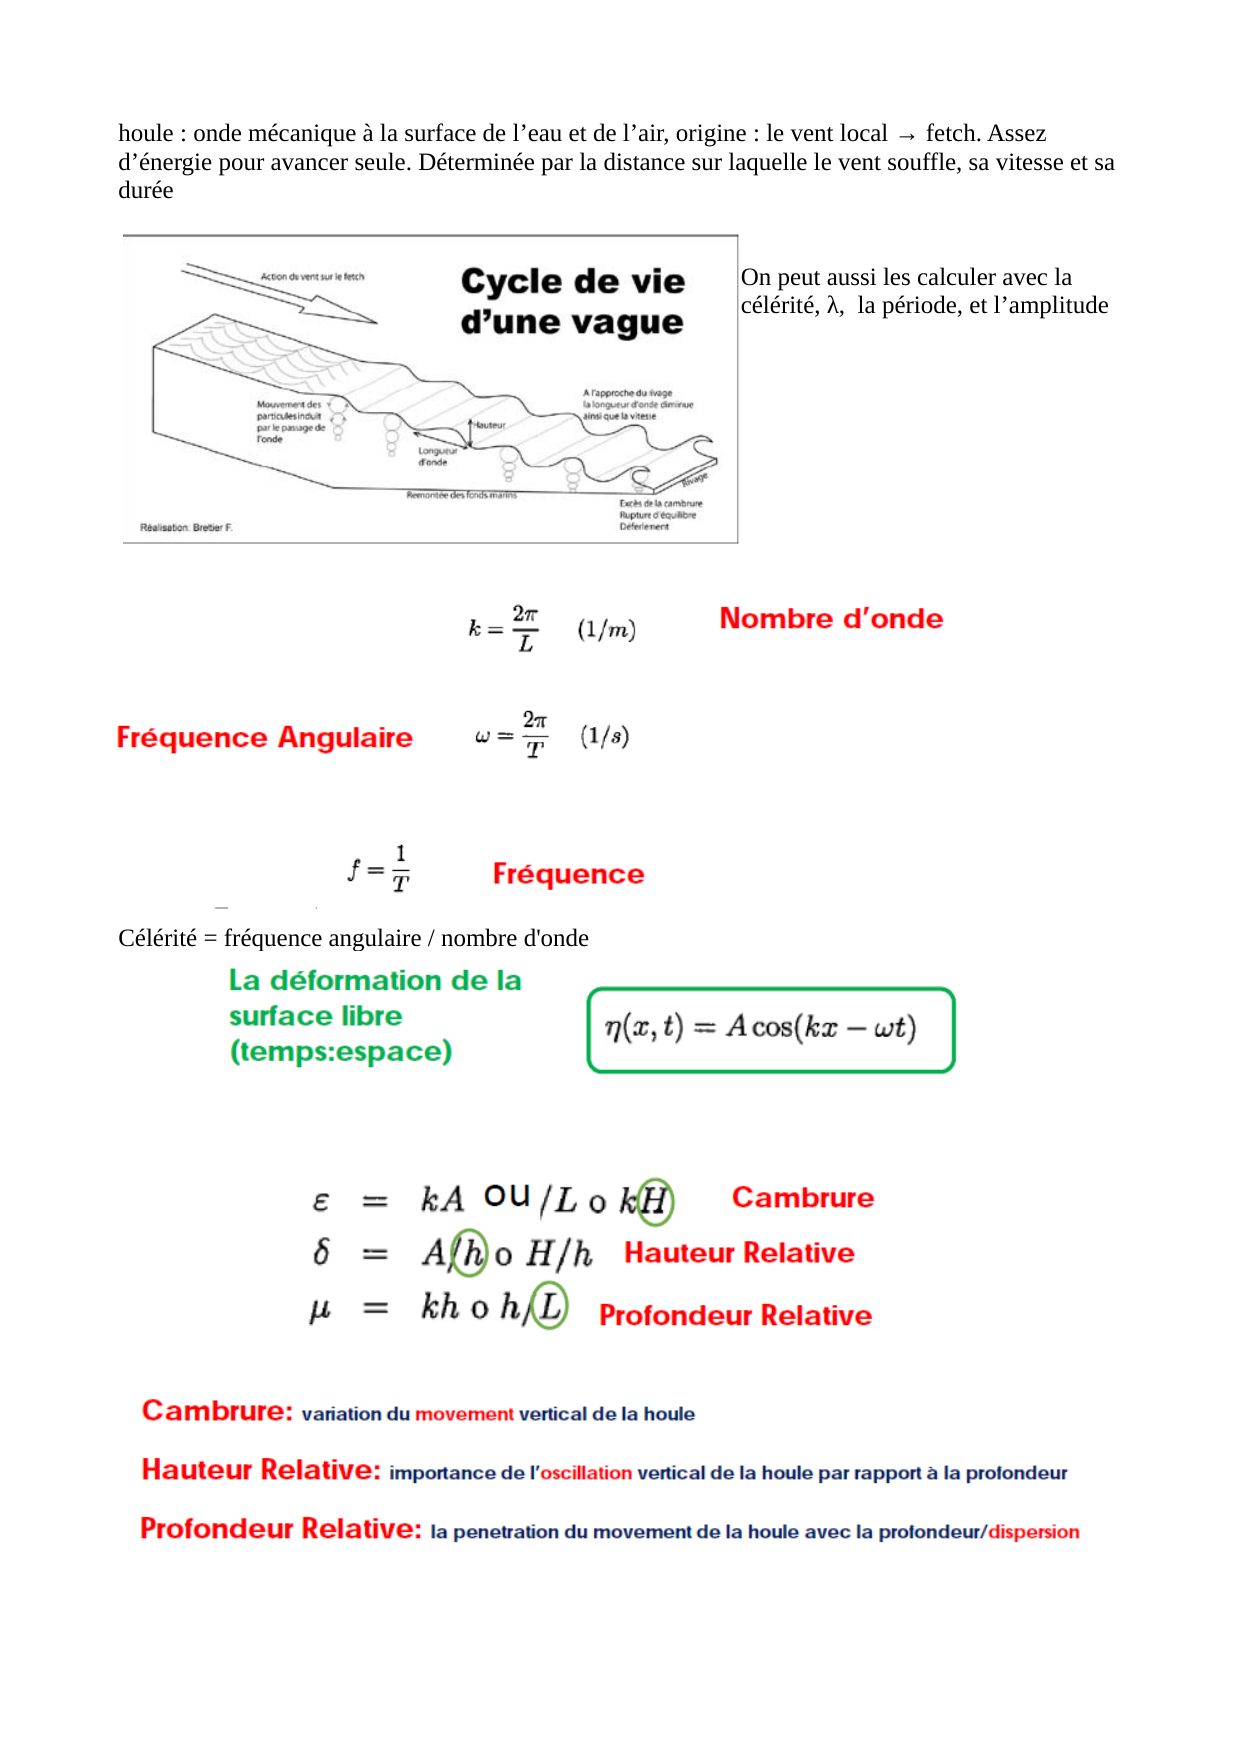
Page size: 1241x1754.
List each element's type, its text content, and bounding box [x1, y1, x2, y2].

picture [140, 1126, 1101, 1566]
text houle : onde mécanique à la surface de l’eau et de l’air, origine : le vent local → fetch. Assez d’énergie pour avancer seule. Déterminée par la distance sur laquelle le vent souffle, sa vitesse et sa durée [118, 118, 1122, 204]
picture [103, 562, 987, 910]
picture [225, 951, 1015, 1099]
text On peut aussi les calculer avec la célérité, λ, la période, et l’amplitude [741, 262, 1122, 319]
text Célérité = fréquence angulaire / nombre d'onde [118, 923, 1122, 952]
picture [123, 232, 741, 545]
